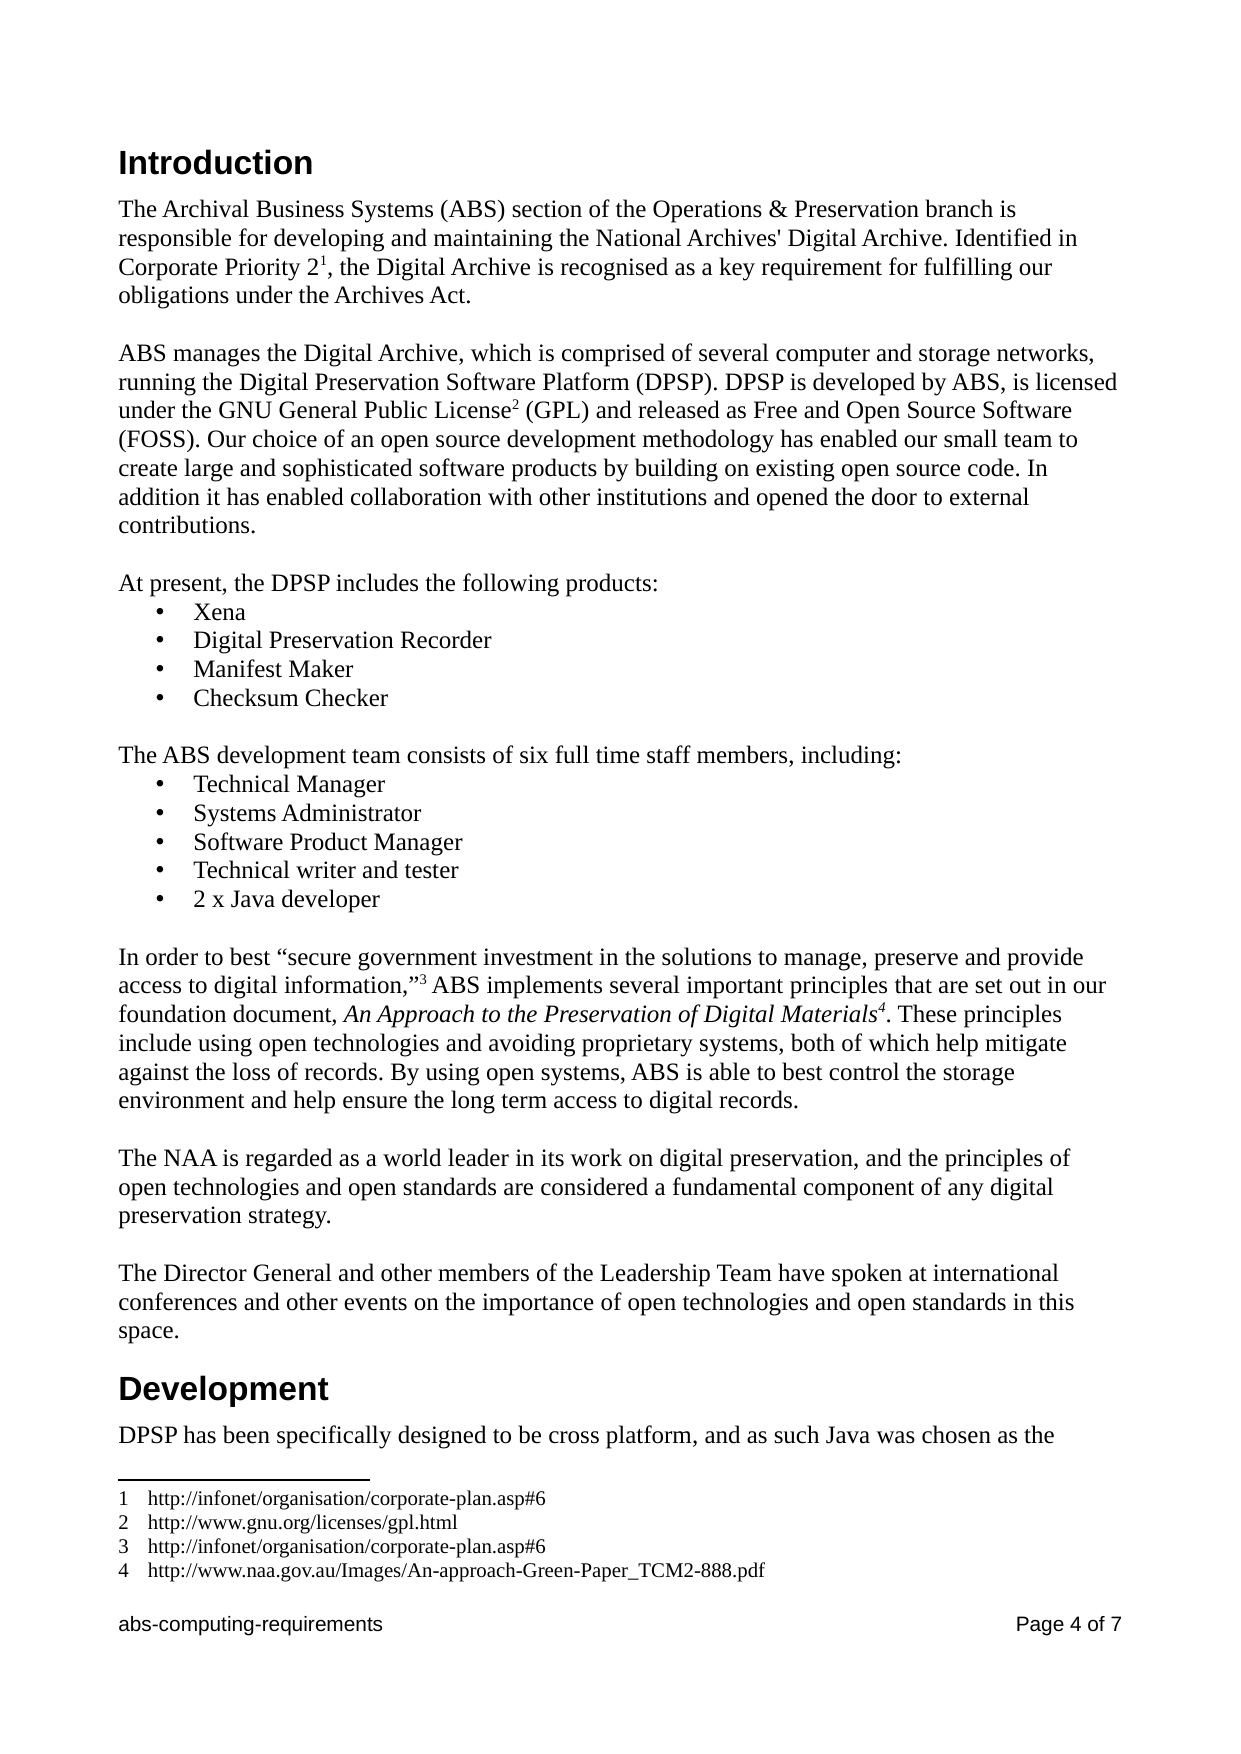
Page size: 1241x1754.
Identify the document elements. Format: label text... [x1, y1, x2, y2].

text The NAA is regarded as a world leader in its work on digital preservation, and the principles of open technologies and open standards are considered a fundamental component of any digital preservation strategy. [118, 1143, 1122, 1229]
list Software Product Manager [156, 827, 1122, 856]
subtitle Introduction [118, 143, 1122, 182]
list Manifest Maker [156, 654, 1122, 683]
text DPSP has been specifically designed to be cross platform, and as such Java was chosen as the [118, 1420, 1122, 1449]
text http://www.gnu.org/licenses/gpl.html [118, 1510, 1122, 1534]
list Xena [156, 597, 1122, 626]
list Systems Administrator [156, 798, 1122, 827]
list Technical Manager [156, 769, 1122, 798]
text http://infonet/organisation/corporate-plan.asp#6 [118, 1534, 1122, 1558]
list 2 x Java developer [156, 884, 1122, 913]
text http://www.naa.gov.au/Images/An-approach-Green-Paper_TCM2-888.pdf [118, 1558, 1122, 1582]
list Checksum Checker [156, 683, 1122, 712]
text ABS manages the Digital Archive, which is comprised of several computer and storage networks, running the Digital Preservation Software Platform (DPSP). DPSP is developed by ABS, is licensed under the GNU General Public License (GPL) and released as Free and Open Source Software (FOSS). Our choice of an open source development methodology has enabled our small team to create large and sophisticated software products by building on existing open source code. In addition it has enabled collaboration with other institutions and opened the door to external contributions. [118, 338, 1122, 539]
text http://infonet/organisation/corporate-plan.asp#6 [118, 1486, 1122, 1510]
list Digital Preservation Recorder [156, 626, 1122, 654]
text The ABS development team consists of six full time staff members, including: [118, 741, 1122, 769]
list Technical writer and tester [156, 856, 1122, 884]
text The Archival Business Systems (ABS) section of the Operations & Preservation branch is responsible for developing and maintaining the National Archives' Digital Archive. Identified in Corporate Priority 2, the Digital Archive is recognised as a key requirement for fulfilling our obligations under the Archives Act. [118, 194, 1122, 309]
text At present, the DPSP includes the following products: [118, 568, 1122, 597]
text The Director General and other members of the Leadership Team have spoken at international conferences and other events on the importance of open technologies and open standards in this space. [118, 1258, 1122, 1344]
subtitle Development [118, 1369, 1122, 1408]
text In order to best “secure government investment in the solutions to manage, preserve and provide access to digital information,” ABS implements several important principles that are set out in our foundation document, An Approach to the Preservation of Digital Materials. These principles include using open technologies and avoiding proprietary systems, both of which help mitigate against the loss of records. By using open systems, ABS is able to best control the storage environment and help ensure the long term access to digital records. [118, 942, 1122, 1114]
